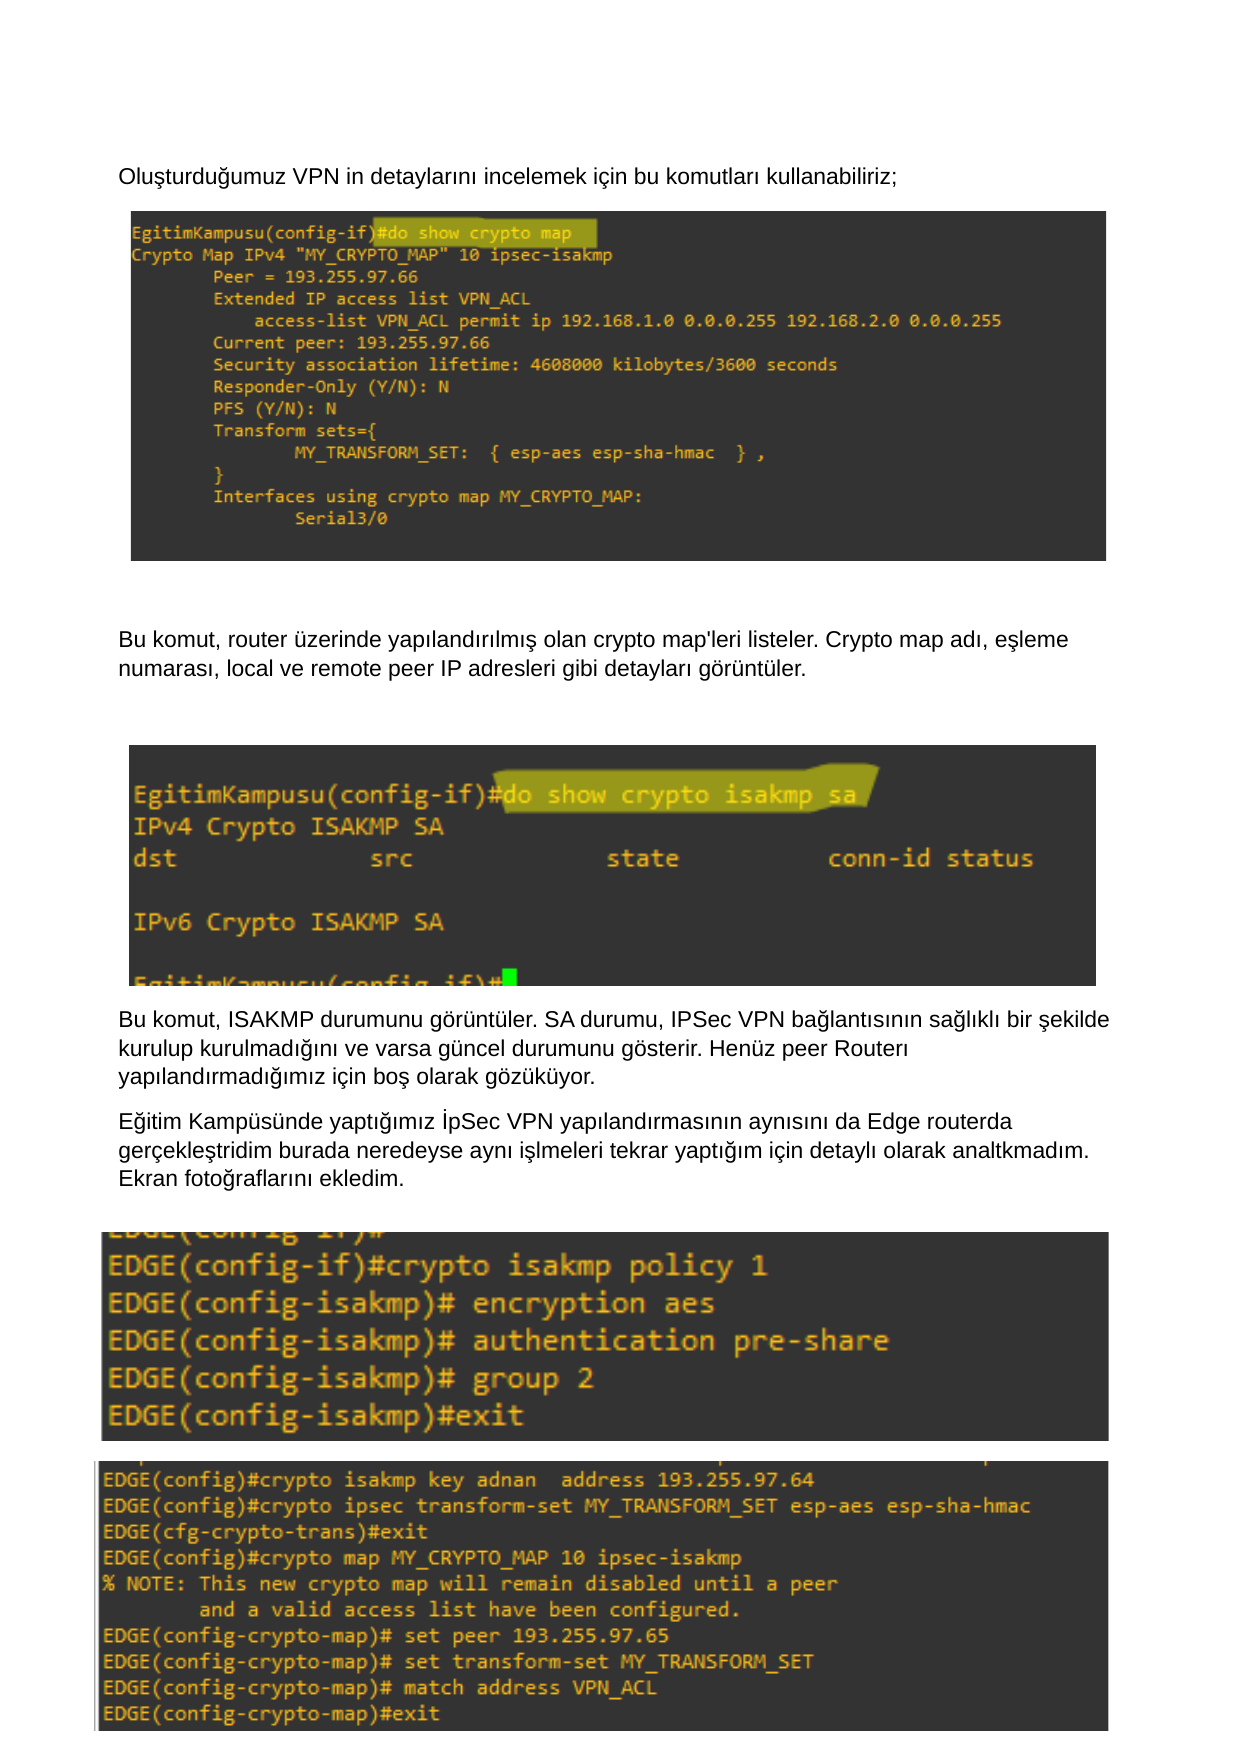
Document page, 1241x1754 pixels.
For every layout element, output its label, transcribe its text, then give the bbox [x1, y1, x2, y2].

picture [100, 1232, 1109, 1441]
picture [94, 1461, 1109, 1731]
text Bu komut, router üzerinde yapılandırılmış olan crypto map'leri listeler. Crypto map adı, eşleme numarası, local ve remote peer IP adresleri gibi detayları görüntüler. [118, 626, 1122, 681]
picture [130, 211, 1107, 561]
text Oluşturduğumuz VPN in detaylarını incelemek için bu komutları kullanabiliriz; [118, 163, 1122, 189]
picture [129, 745, 1096, 986]
text Eğitim Kampüsünde yaptığımız İpSec VPN yapılandırmasının aynısını da Edge routerda gerçekleştridim burada neredeyse aynı işlmeleri tekrar yaptığım için detaylı olarak analtkmadım. Ekran fotoğraflarını ekledim. [118, 1108, 1122, 1192]
text Bu komut, ISAKMP durumunu görüntüler. SA durumu, IPSec VPN bağlantısının sağlıklı bir şekilde kurulup kurulmadığını ve varsa güncel durumunu gösterir. Henüz peer Routerı yapılandırmadığımız için boş olarak gözüküyor. [118, 745, 1122, 1089]
